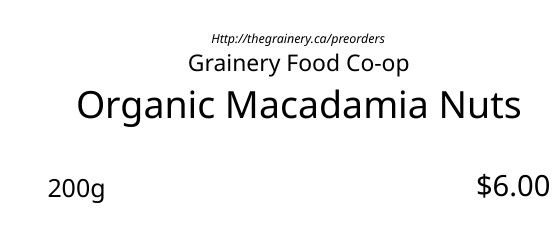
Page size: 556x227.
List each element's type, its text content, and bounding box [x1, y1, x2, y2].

table_header [550, 0, 555, 227]
table_cell 200g [47, 165, 153, 205]
table_cell Grainery Food Co-op Organic Macadamia Nuts [47, 48, 550, 165]
table_header Http://thegrainery.ca/preorders [47, 0, 550, 47]
table_header [24, 0, 47, 227]
table_cell [153, 165, 416, 205]
table_cell $6.00 [416, 165, 550, 205]
